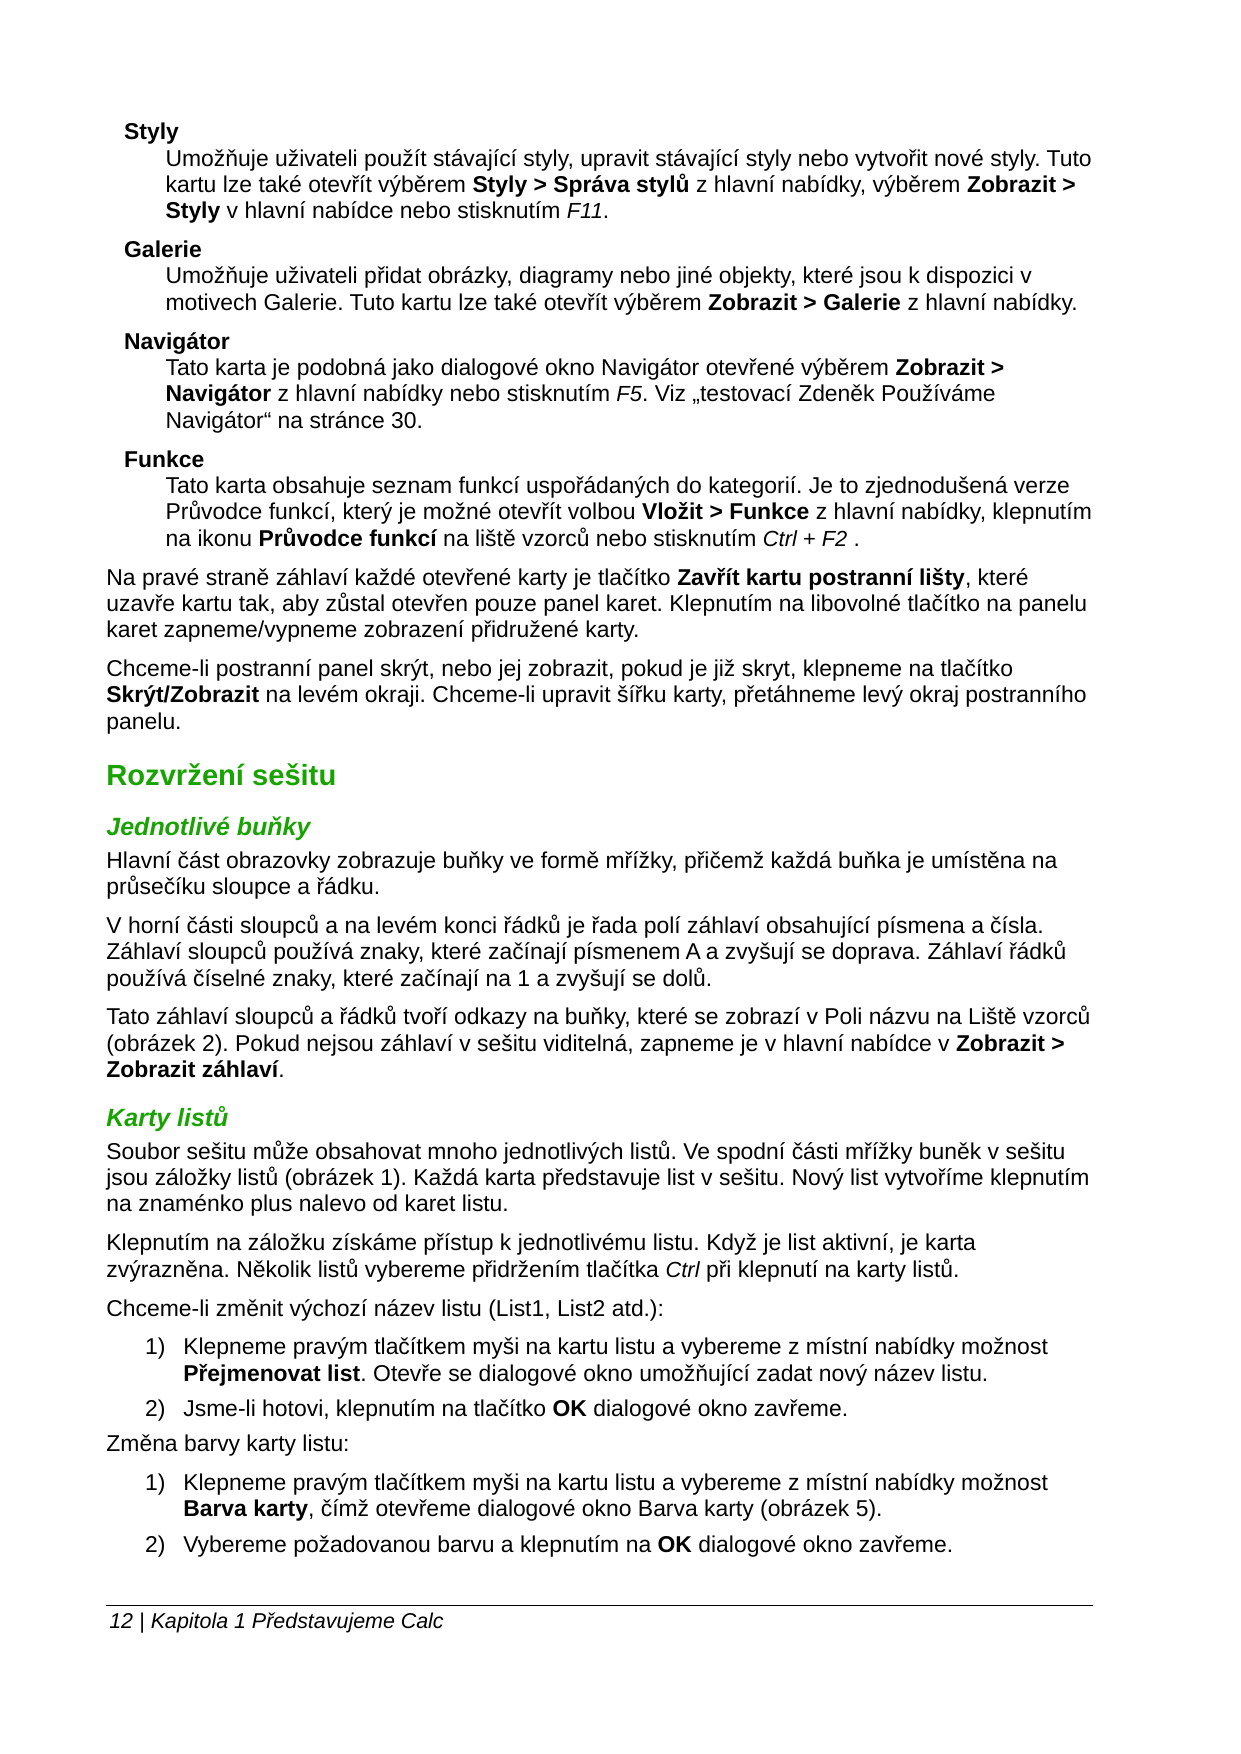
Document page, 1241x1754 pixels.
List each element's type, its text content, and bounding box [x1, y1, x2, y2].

list Změna barvy karty listu: [106, 1430, 1093, 1456]
list Klepneme pravým tlačítkem myši na kartu listu a vybereme z místní nabídky možnost Přejmenovat list. Otevře se dialogové okno umožňující zadat nový název listu. [165, 1333, 1093, 1386]
text Tato karta je podobná jako dialogové okno Navigátor otevřené výběrem Zobrazit > Navigátor z hlavní nabídky nebo stisknutím F5. Viz „Použití navigátoru“ na stránce 28. [165, 354, 1093, 433]
text Navigátor [124, 328, 1093, 354]
text Umožňuje uživateli použít stávající styly, upravit stávající styly nebo vytvořit nové styly. Tuto kartu lze také otevřít výběrem Styly > Správa stylů z hlavní nabídky, výběrem Zobrazit > Styly v hlavní nabídce nebo stisknutím F11. [165, 144, 1093, 223]
text Soubor sešitu může obsahovat mnoho jednotlivých listů. Ve spodní části mřížky buněk v sešitu jsou záložky listů (obrázek 1). Každá karta představuje list v sešitu. Nový list vytvoříme klepnutím na znaménko plus nalevo od karet listu. [106, 1138, 1093, 1217]
text Umožňuje uživateli přidat obrázky, diagramy nebo jiné objekty, které jsou k dispozici v motivech Galerie. Tuto kartu lze také otevřít výběrem Zobrazit > Galerie z hlavní nabídky. [165, 262, 1093, 315]
text Klepnutím na záložku získáme přístup k jednotlivému listu. Když je list aktivní, je karta zvýrazněna. Několik listů vybereme přidržením tlačítka Ctrl při klepnutí na karty listů. [106, 1229, 1093, 1282]
text Na pravé straně záhlaví každé otevřené karty je tlačítko Zavřít kartu postranní lišty, které uzavře kartu tak, aby zůstal otevřen pouze panel karet. Klepnutím na libovolné tlačítko na panelu karet zapneme/vypneme zobrazení přidružené karty. [106, 563, 1093, 642]
list Chceme-li změnit výchozí název listu (List1, List2 atd.): [106, 1294, 1093, 1321]
list Klepneme pravým tlačítkem myši na kartu listu a vybereme z místní nabídky možnost Barva karty, čímž otevřeme dialogové okno Barva karty (obrázek 5). [165, 1469, 1093, 1522]
text Tato záhlaví sloupců a řádků tvoří odkazy na buňky, které se zobrazí v Poli názvu na Liště vzorců (obrázek 2). Pokud nejsou záhlaví v sešitu viditelná, zapneme je v hlavní nabídce v Zobrazit > Zobrazit záhlaví. [106, 1003, 1093, 1082]
text Galerie [124, 236, 1093, 262]
text Funkce [124, 446, 1093, 472]
list Jsme-li hotovi, klepnutím na tlačítko OK dialogové okno zavřeme. [165, 1395, 1093, 1421]
subtitle Rozvržení sešitu [106, 758, 1093, 791]
text Styly [124, 118, 1093, 144]
subtitle Jednotlivé buňky [106, 812, 1093, 841]
text Chceme-li postranní panel skrýt, nebo jej zobrazit, pokud je již skryt, klepneme na tlačítko Skrýt/Zobrazit na levém okraji. Chceme-li upravit šířku karty, přetáhneme levý okraj postranního panelu. [106, 655, 1093, 734]
text V horní části sloupců a na levém konci řádků je řada polí záhlaví obsahující písmena a čísla. Záhlaví sloupců používá znaky, které začínají písmenem A a zvyšují se doprava. Záhlaví řádků používá číselné znaky, které začínají na 1 a zvyšují se dolů. [106, 912, 1093, 991]
text Hlavní část obrazovky zobrazuje buňky ve formě mřížky, přičemž každá buňka je umístěna na průsečíku sloupce a řádku. [106, 847, 1093, 899]
text Tato karta obsahuje seznam funkcí uspořádaných do kategorií. Je to zjednodušená verze Průvodce funkcí, který je možné otevřít volbou Vložit > Funkce z hlavní nabídky, klepnutím na ikonu Průvodce funkcí na liště vzorců nebo stisknutím Ctrl + F2 . [165, 472, 1093, 551]
subtitle Karty listů [106, 1103, 1093, 1132]
list Vybereme požadovanou barvu a klepnutím na OK dialogové okno zavřeme. [165, 1531, 1093, 1557]
